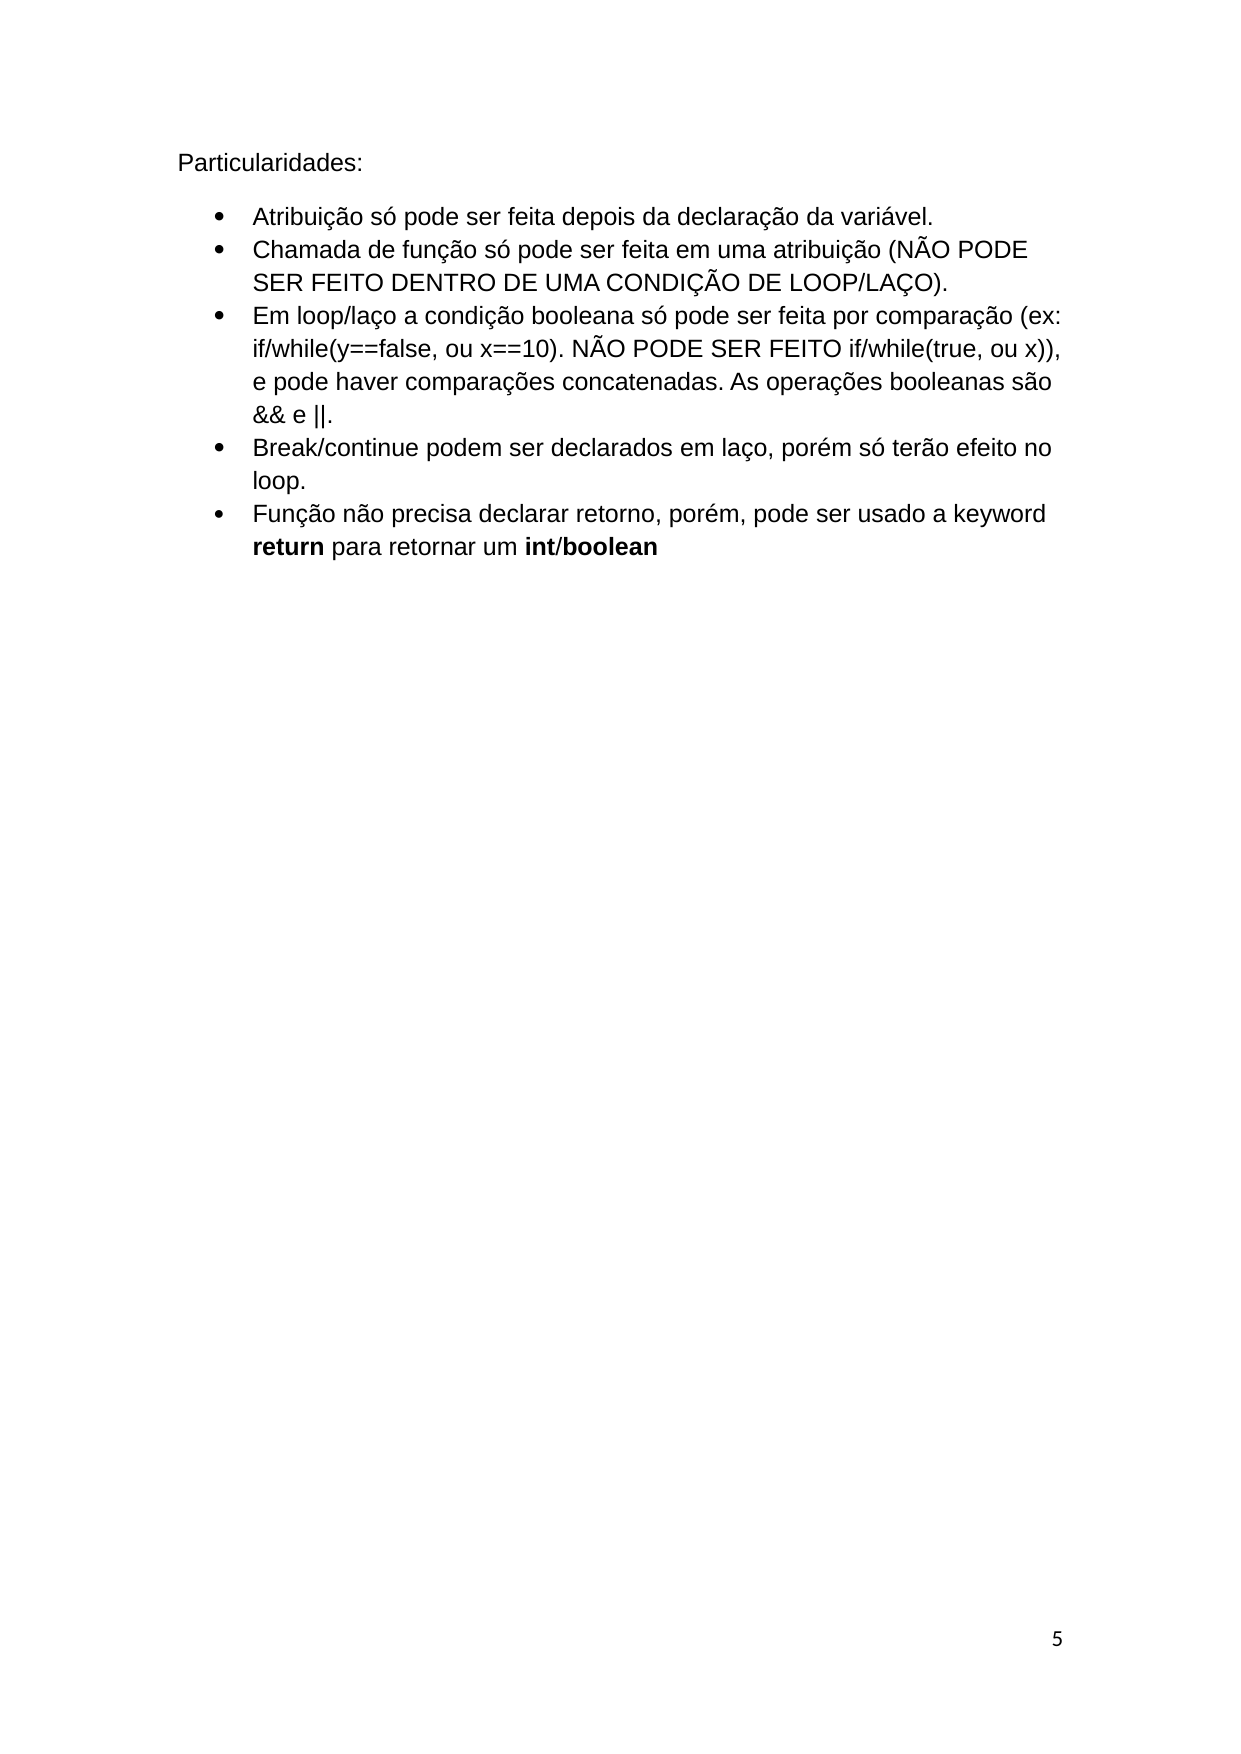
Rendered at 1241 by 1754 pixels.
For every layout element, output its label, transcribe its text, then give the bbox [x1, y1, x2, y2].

list Em loop/laço a condição booleana só pode ser feita por comparação (ex: if/while(y==false, ou x==10). NÃO PODE SER FEITO if/while(true, ou x)), e pode haver comparações concatenadas. As operações booleanas são && e ||. [215, 301, 1063, 429]
list Função não precisa declarar retorno, porém, pode ser usado a keyword return para retornar um int/boolean [215, 499, 1063, 561]
list Chamada de função só pode ser feita em uma atribuição (NÃO PODE SER FEITO DENTRO DE UMA CONDIÇÃO DE LOOP/LAÇO). [215, 234, 1063, 296]
text Particularidades: [177, 148, 1063, 176]
list Atribuição só pode ser feita depois da declaração da variável. [215, 201, 1063, 230]
list Break/continue podem ser declarados em laço, porém só terão efeito no loop. [215, 433, 1063, 495]
